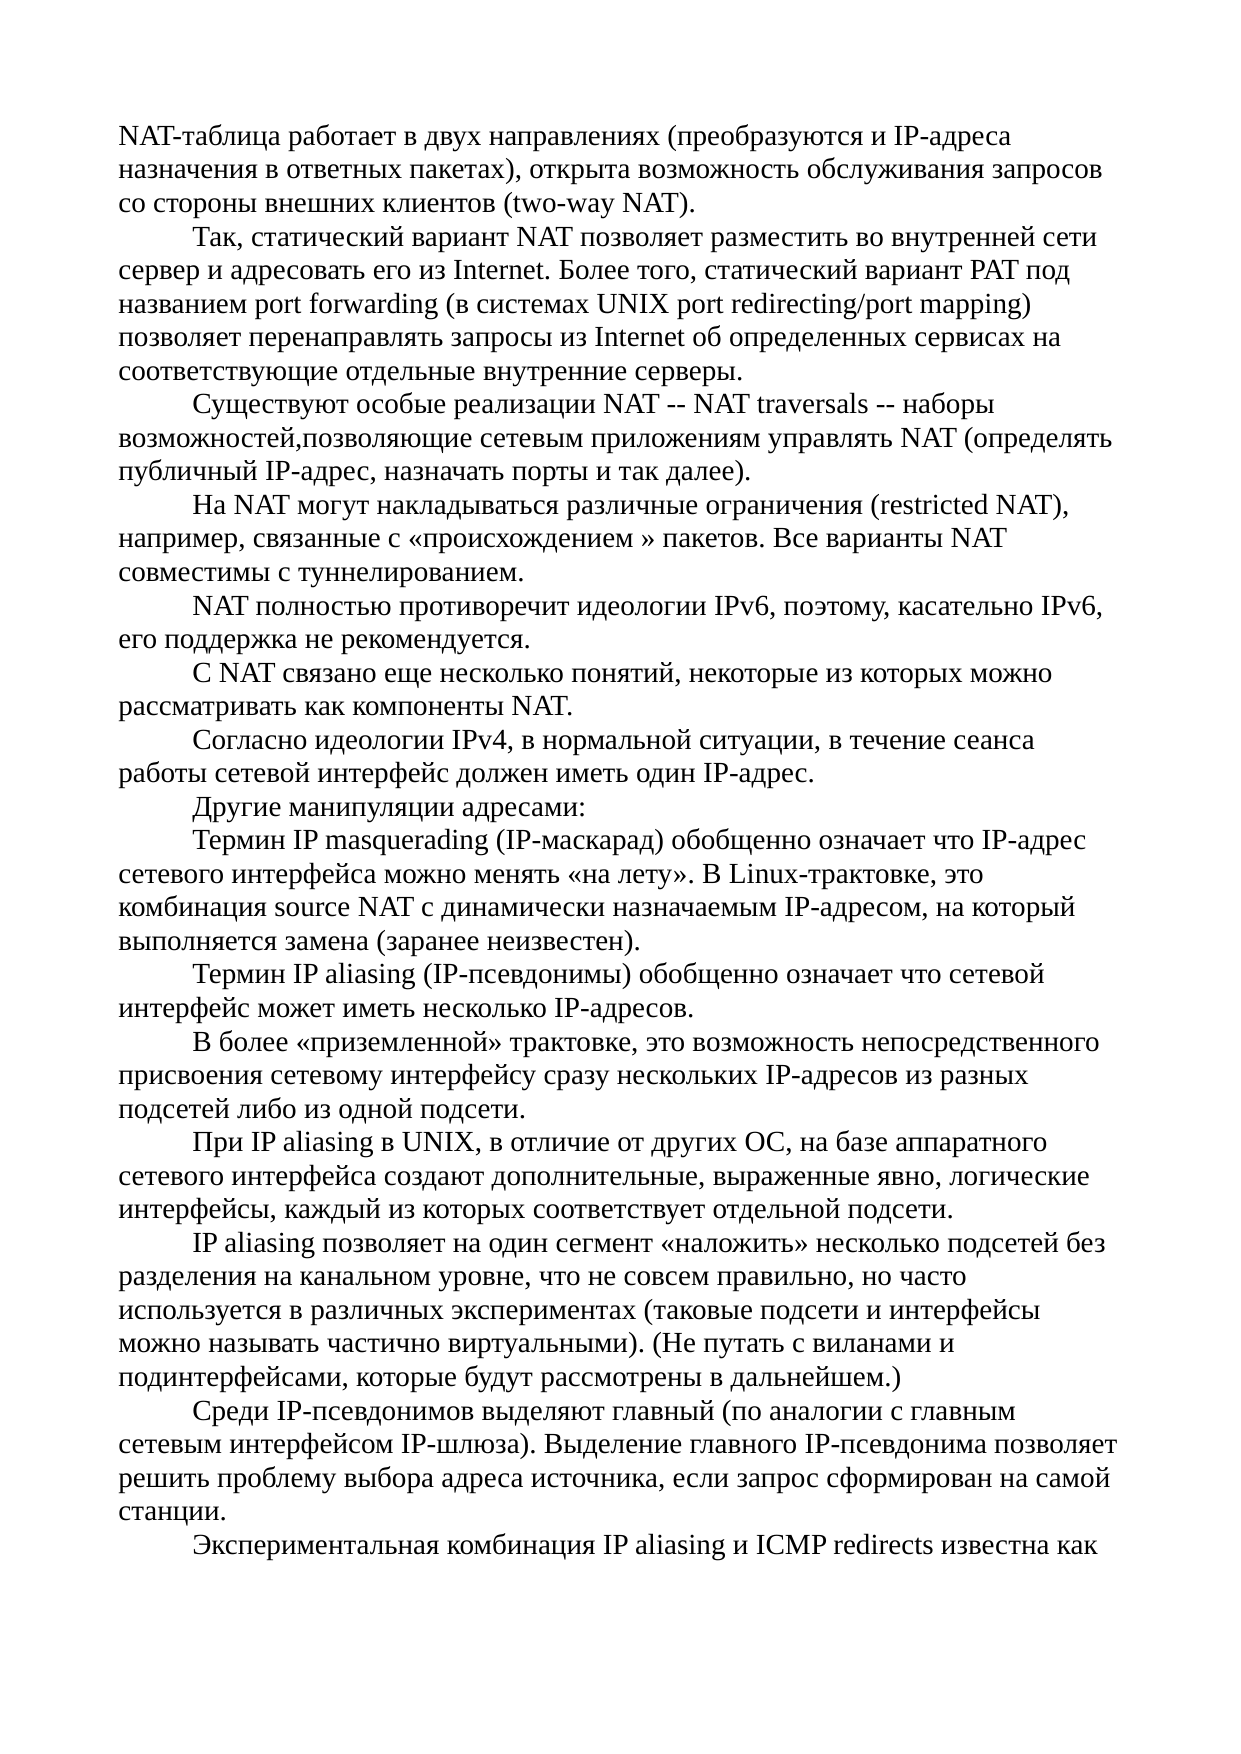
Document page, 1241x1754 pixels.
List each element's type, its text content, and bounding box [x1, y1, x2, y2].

text В более «приземленной» трактовке, это возможность непосредственного [118, 1024, 1122, 1057]
text C NAT связано еще несколько понятий, некоторые из которых можно [118, 655, 1122, 688]
text При IP aliasing в UNIX, в отличие от других ОС, на базе аппаратного сетевого интерфейса создают дополнительные, выраженные явно, логические интерфейсы, каждый из которых соответствует отдельной подсети. [118, 1124, 1122, 1225]
text разделения на канальном уровне, что не совсем правильно, но часто используется в различных экспериментах (таковые подсети и интерфейсы можно называть частично виртуальными). (Не путать с виланами и подинтерфейсами, которые будут рассмотрены в дальнейшем.) [118, 1258, 1122, 1393]
text Среди IP-псевдонимов выделяют главный (по аналогии с главным сетевым интерфейсом IP-шлюза). Выделение главного IP-псевдонима позволяет решить проблему выбора адреса источника, если запрос сформирован на самой станции. [118, 1393, 1122, 1527]
text сетевого интерфейса можно менять «на лету». В Linux-трактовке, это комбинация source NAT с динамически назначаемым IP-адресом, на который выполняется замена (заранее неизвестен). [118, 856, 1122, 957]
text присвоения сетевому интерфейсу сразу нескольких IP-адресов из разных подсетей либо из одной подсети. [118, 1057, 1122, 1124]
text IP aliasing позволяет на один сегмент «наложить» несколько подсетей без [118, 1225, 1122, 1258]
text Термин IP masquerading (IP-маскарад) обобщенно означает что IP-адрес [118, 822, 1122, 856]
text Согласно идеологии IPv4, в нормальной ситуации, в течение сеанса работы сетевой интерфейс должен иметь один IP-адрес. [118, 722, 1122, 789]
text Экспериментальная комбинация IP aliasing и ICMP redirects известна как [118, 1527, 1122, 1560]
text рассматривать как компоненты NAT. [118, 688, 1122, 722]
text Другие манипуляции адресами: [118, 789, 1122, 822]
text Существуют особые реализации NAT -- NAT traversals -- наборы возможностей,позволяющие сетевым приложениям управлять NAT (определять публичный IP-адрес, назначать порты и так далее). [118, 386, 1122, 487]
text Так, статический вариант NAT позволяет разместить во внутренней сети сервер и адресовать его из Internet. Более того, статический вариант PAT под названием port forwarding (в системах UNIX port redirecting/port mapping) позволяет перенаправлять запросы из Internet об определенных сервисах на соответствующие отдельные внутренние серверы. [118, 219, 1122, 386]
text NAT-таблица работает в двух направлениях (преобразуются и IP-адреса назначения в ответных пакетах), открыта возможность обслуживания запросов со стороны внешних клиентов (two-way NAT). [118, 118, 1122, 219]
text Термин IP aliasing (IP-псевдонимы) обобщенно означает что сетевой интерфейс может иметь несколько IP-адресов. [118, 957, 1122, 1024]
text NAT полностью противоречит идеологии IPv6, поэтому, касательно IPv6, его поддержка не рекомендуется. [118, 588, 1122, 655]
text например, связанные с «происхождением » пакетов. Все варианты NAT совместимы с туннелированием. [118, 521, 1122, 588]
text На NAT могут накладываться различные ограничения (restricted NAT), [118, 487, 1122, 521]
